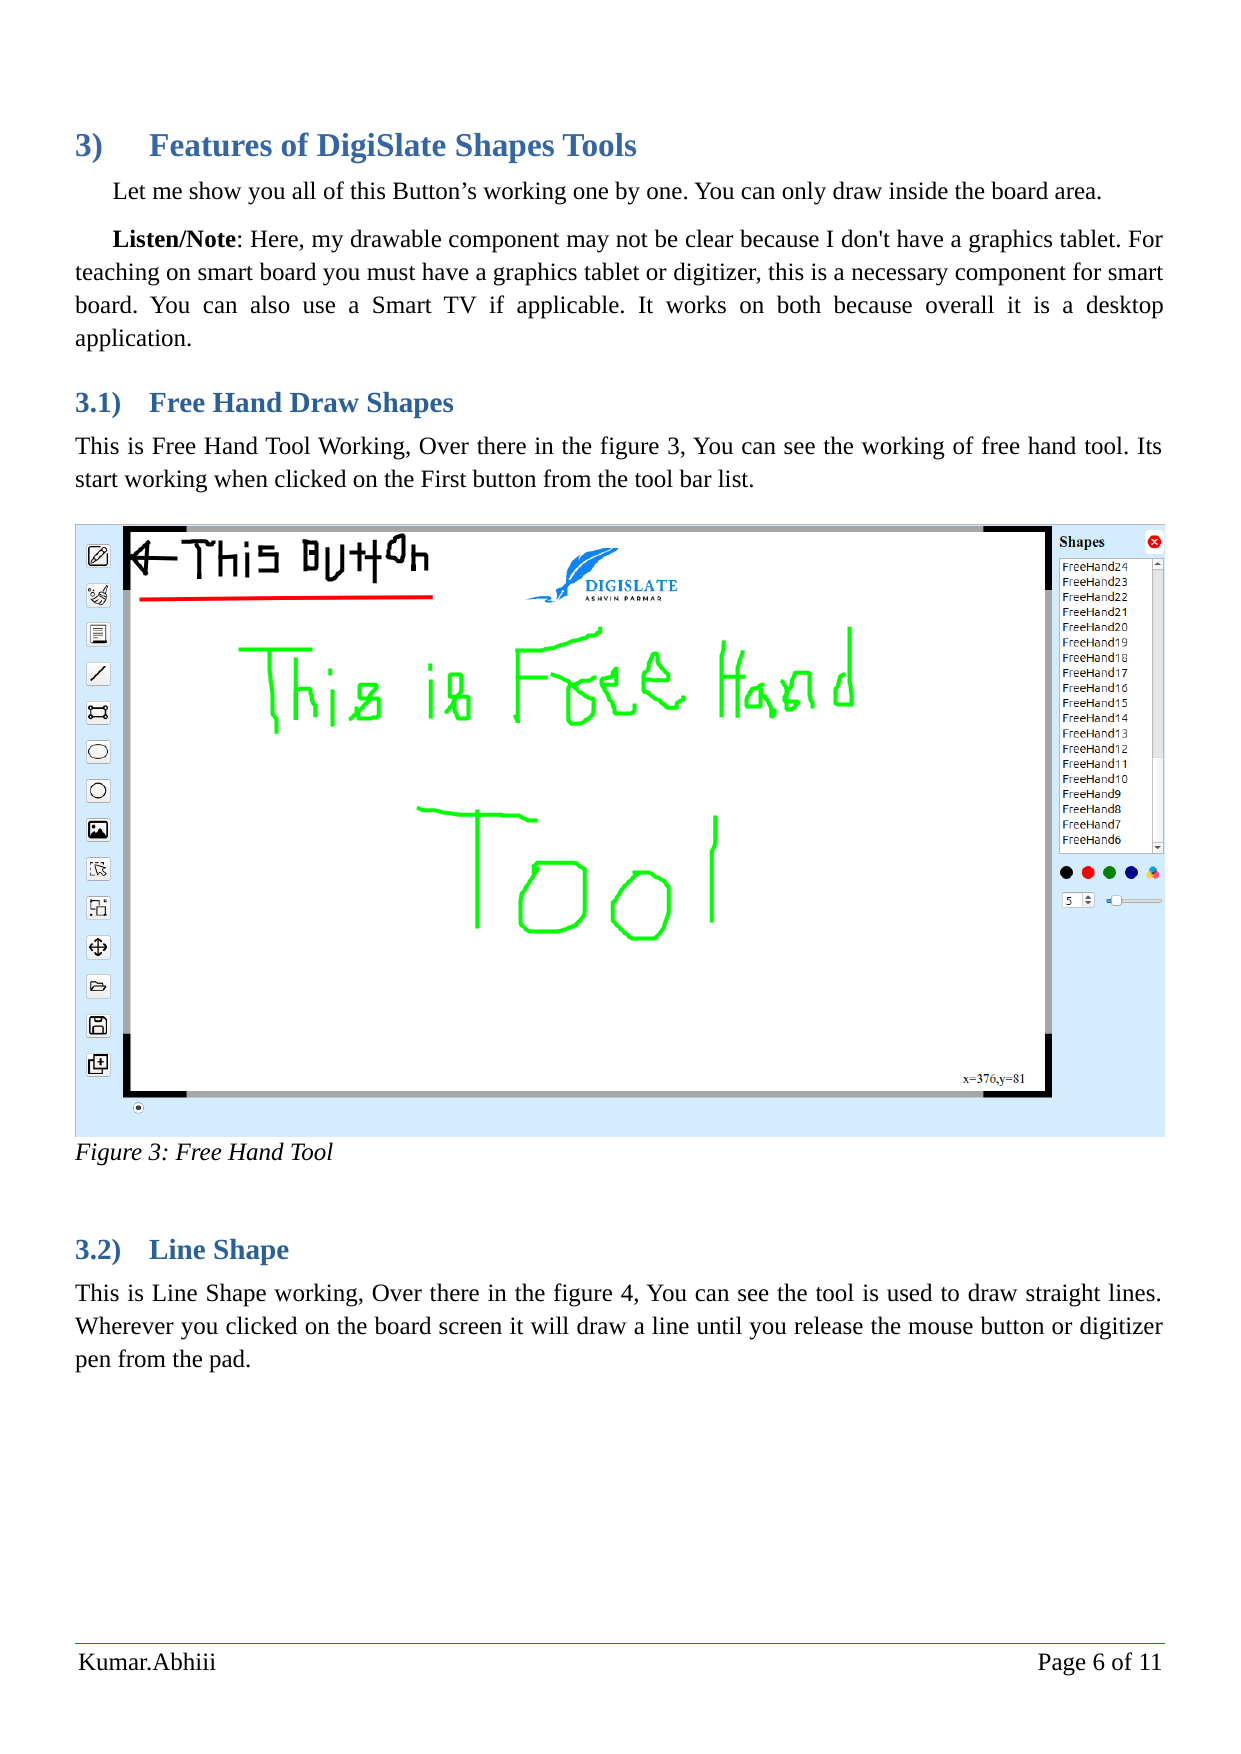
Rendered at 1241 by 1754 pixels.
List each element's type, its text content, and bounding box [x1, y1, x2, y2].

text This is Free Hand Tool Working, Over there in the figure 3, You can see the working of free hand tool. Its start working when clicked on the First button from the tool bar list. [75, 431, 1165, 493]
subtitle Features of DigiSlate Shapes Tools [75, 125, 1165, 164]
text This is Line Shape working, Over there in the figure 4, You can see the tool is used to draw straight lines. Wherever you clicked on the board screen it will draw a line until you release the mouse button or digitizer pen from the pad. [75, 1278, 1165, 1373]
text Listen/Note: Here, my drawable component may not be clear because I don't have a graphics tablet. For teaching on smart board you must have a graphics tablet or digitizer, this is a necessary component for smart board. You can also use a Smart TV if applicable. It works on both because overall it is a desktop application. [75, 224, 1165, 352]
text Let me show you all of this Button’s working one by one. You can only draw inside the board area. [75, 176, 1165, 205]
subtitle Line Shape [75, 1232, 1165, 1266]
subtitle Free Hand Draw Shapes [75, 385, 1165, 418]
text Figure 3: Free Hand Tool [75, 1137, 1165, 1166]
picture [75, 524, 1166, 1137]
